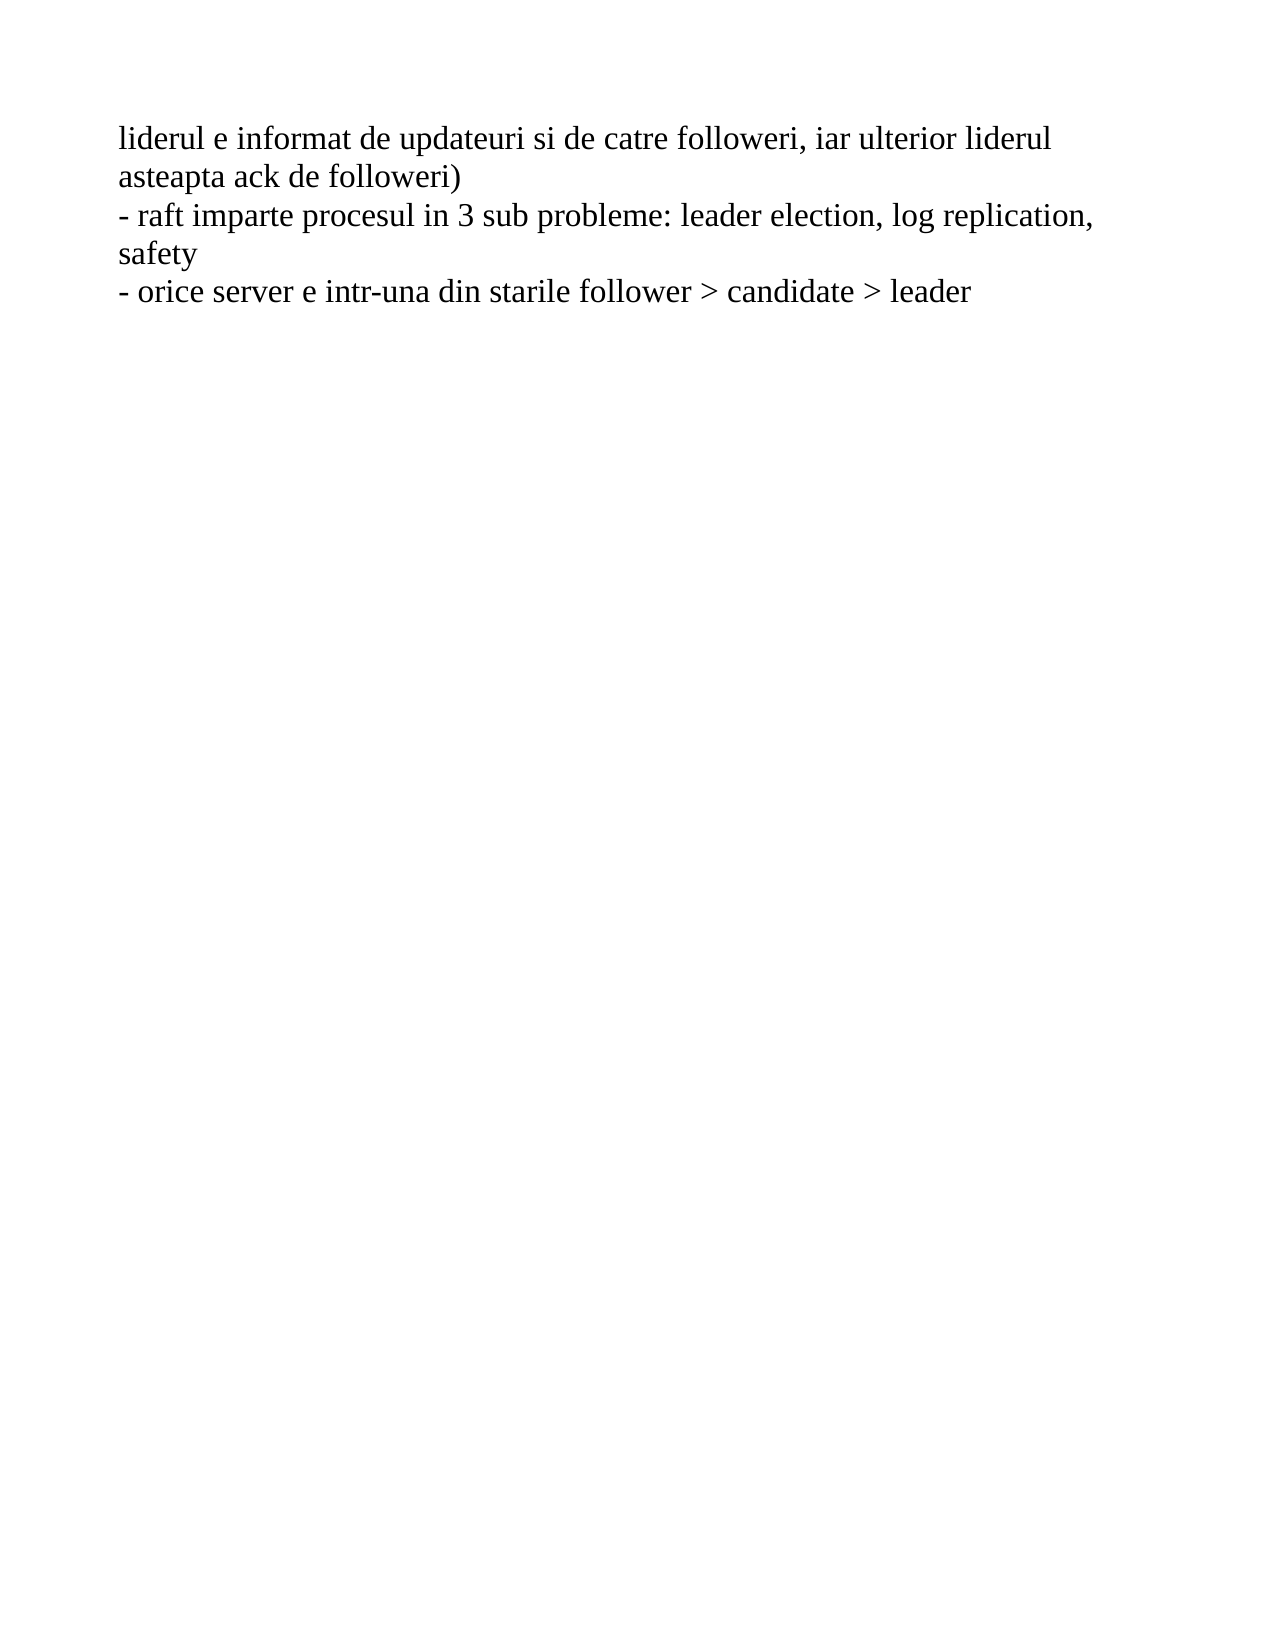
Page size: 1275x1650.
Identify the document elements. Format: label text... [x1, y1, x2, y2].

text liderul e informat de updateuri si de catre followeri, iar ulterior liderul asteapta ack de followeri) [118, 118, 1157, 195]
text - orice server e intr-una din starile follower > candidate > leader [118, 271, 1157, 310]
text - raft imparte procesul in 3 sub probleme: leader election, log replication, safety [118, 195, 1157, 271]
